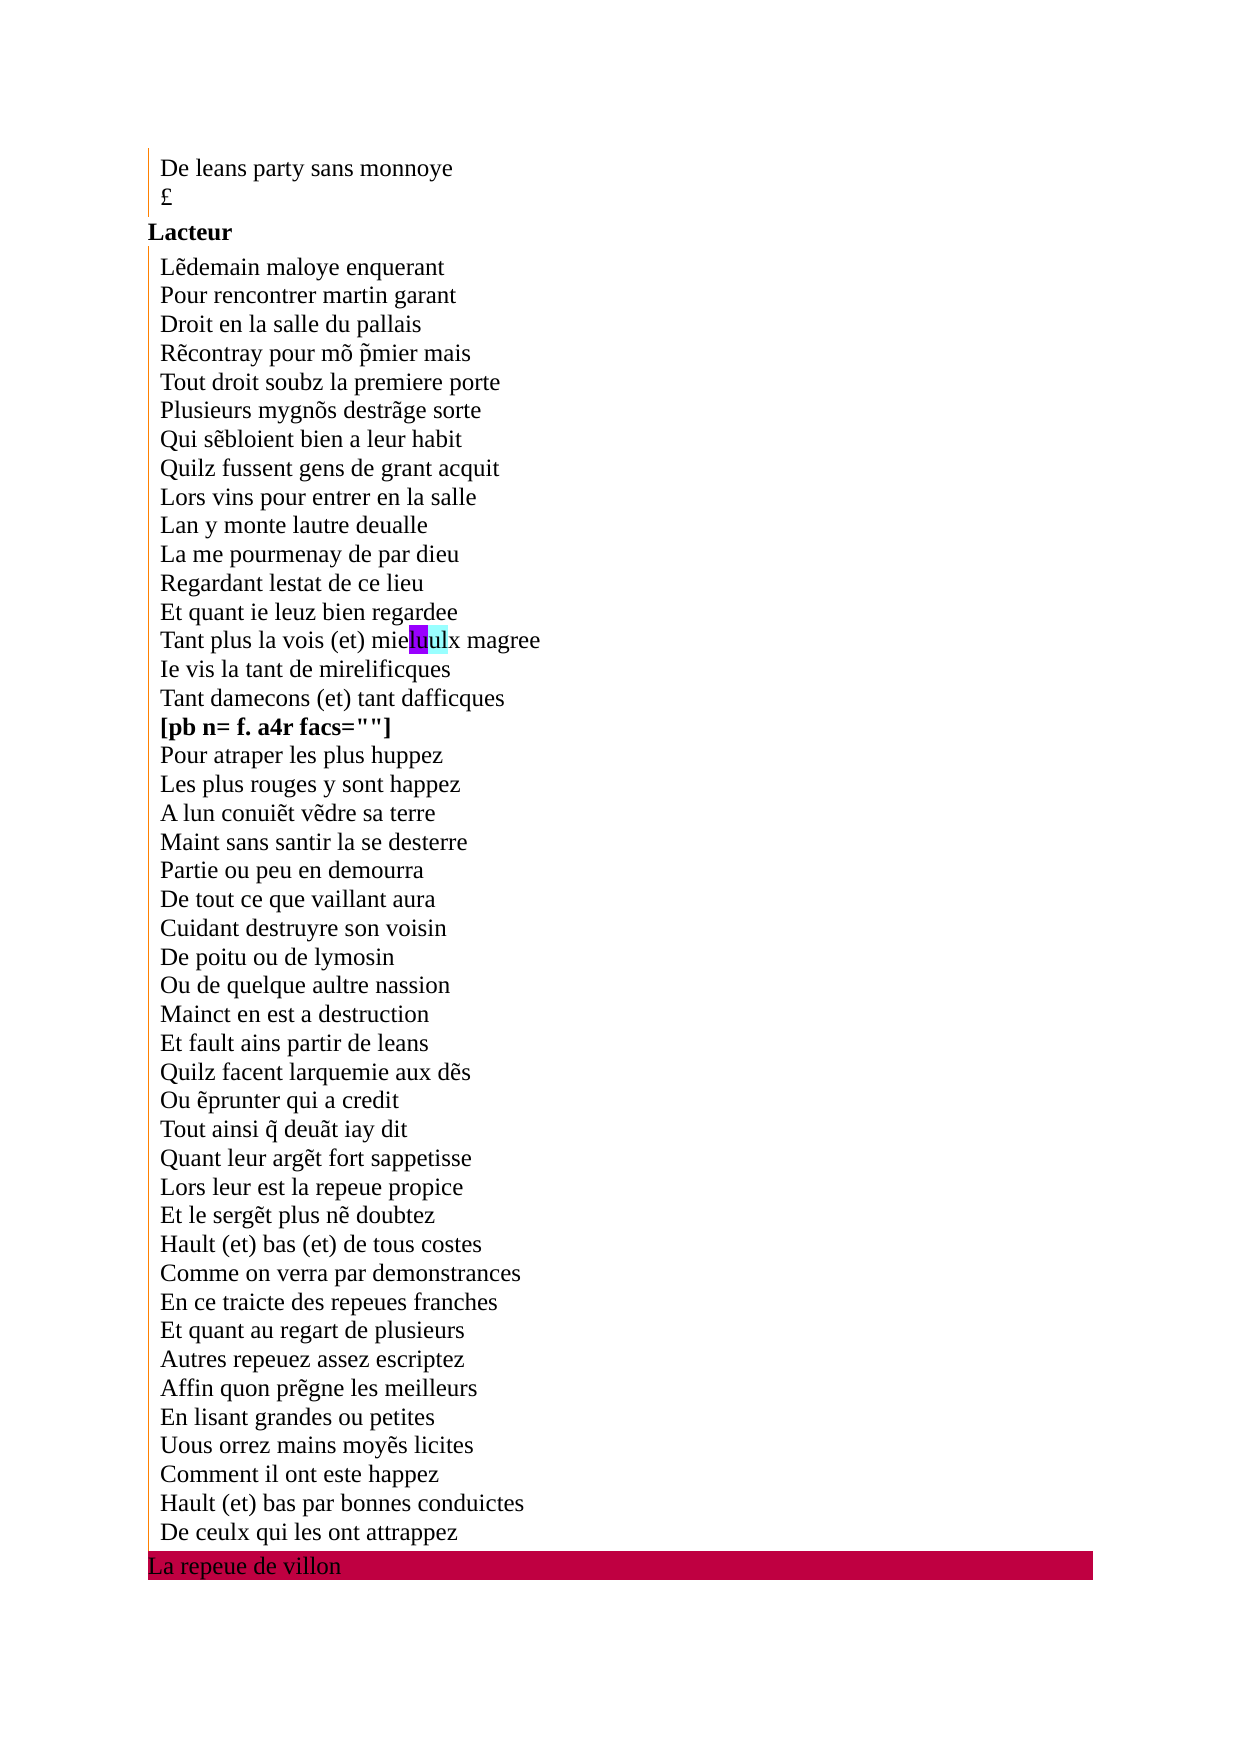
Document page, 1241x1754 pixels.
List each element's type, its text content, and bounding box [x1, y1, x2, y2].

text La repeue de villon [148, 1551, 1093, 1580]
text Maint sans santir la se desterre [149, 827, 1093, 855]
text Rẽcontray pour mõ p̃mier mais [149, 338, 1093, 367]
text Quilz facent larquemie aux dẽs [149, 1057, 1093, 1085]
text Tant damecons (et) tant dafficques [149, 683, 1093, 712]
text Lẽdemain maloye enquerant [149, 246, 1093, 280]
text Quant leur argẽt fort sappetisse [149, 1143, 1093, 1172]
text Et quant ie leuz bien regardee [149, 597, 1093, 625]
text Et fault ains partir de leans [149, 1028, 1093, 1057]
text Ou de quelque aultre nassion [149, 970, 1093, 999]
text Pour atraper les plus huppez [149, 740, 1093, 769]
text En ce traicte des repeues franches [149, 1287, 1093, 1315]
text A lun conuiẽt vẽdre sa terre [149, 798, 1093, 827]
text De leans party sans monnoye [149, 148, 1093, 182]
text Lan y monte lautre deualle [149, 510, 1093, 539]
text De ceulx qui les ont attrappez [149, 1517, 1093, 1551]
text Uous orrez mains moyẽs licites [149, 1430, 1093, 1459]
text Tant plus la vois (et) mieluulx magree [149, 625, 409, 654]
text Partie ou peu en demourra [149, 855, 1093, 884]
text Tout ainsi q̃ deuãt iay dit [149, 1114, 1093, 1143]
text Autres repeuez assez escriptez [149, 1344, 1093, 1373]
text Tant plus la vois (et) mieluulx magree [448, 625, 1093, 654]
text Regardant lestat de ce lieu [149, 568, 1093, 597]
text Droit en la salle du pallais [149, 309, 1093, 338]
text De tout ce que vaillant aura [149, 884, 1093, 913]
text Les plus rouges y sont happez [149, 769, 1093, 798]
text Ie vis la tant de mirelificques [149, 654, 1093, 683]
text Comme on verra par demonstrances [149, 1258, 1093, 1287]
text £ [149, 182, 1093, 217]
text Mainct en est a destruction [149, 999, 1093, 1028]
text Ou ẽprunter qui a credit [149, 1085, 1093, 1114]
text La me pourmenay de par dieu [149, 539, 1093, 568]
text Plusieurs mygnõs destrãge sorte [149, 395, 1093, 424]
text [pb n= f. a4r facs=""] [149, 712, 1093, 740]
text Qui sẽbloient bien a leur habit [149, 424, 1093, 453]
text Tout droit soubz la premiere porte [149, 367, 1093, 395]
text Quilz fussent gens de grant acquit [149, 453, 1093, 482]
text Lors leur est la repeue propice [149, 1172, 1093, 1200]
text Cuidant destruyre son voisin [149, 913, 1093, 942]
text Hault (et) bas (et) de tous costes [149, 1229, 1093, 1258]
text Et quant au regart de plusieurs [149, 1315, 1093, 1344]
text Lacteur [148, 217, 1093, 246]
text Lors vins pour entrer en la salle [149, 482, 1093, 510]
text De poitu ou de lymosin [149, 942, 1093, 970]
text Hault (et) bas par bonnes conduictes [149, 1488, 1093, 1517]
text Et le sergẽt plus nẽ doubtez [149, 1200, 1093, 1229]
text Affin quon prẽgne les meilleurs [149, 1373, 1093, 1402]
text Comment il ont este happez [149, 1459, 1093, 1488]
text Pour rencontrer martin garant [149, 280, 1093, 309]
text En lisant grandes ou petites [149, 1402, 1093, 1430]
